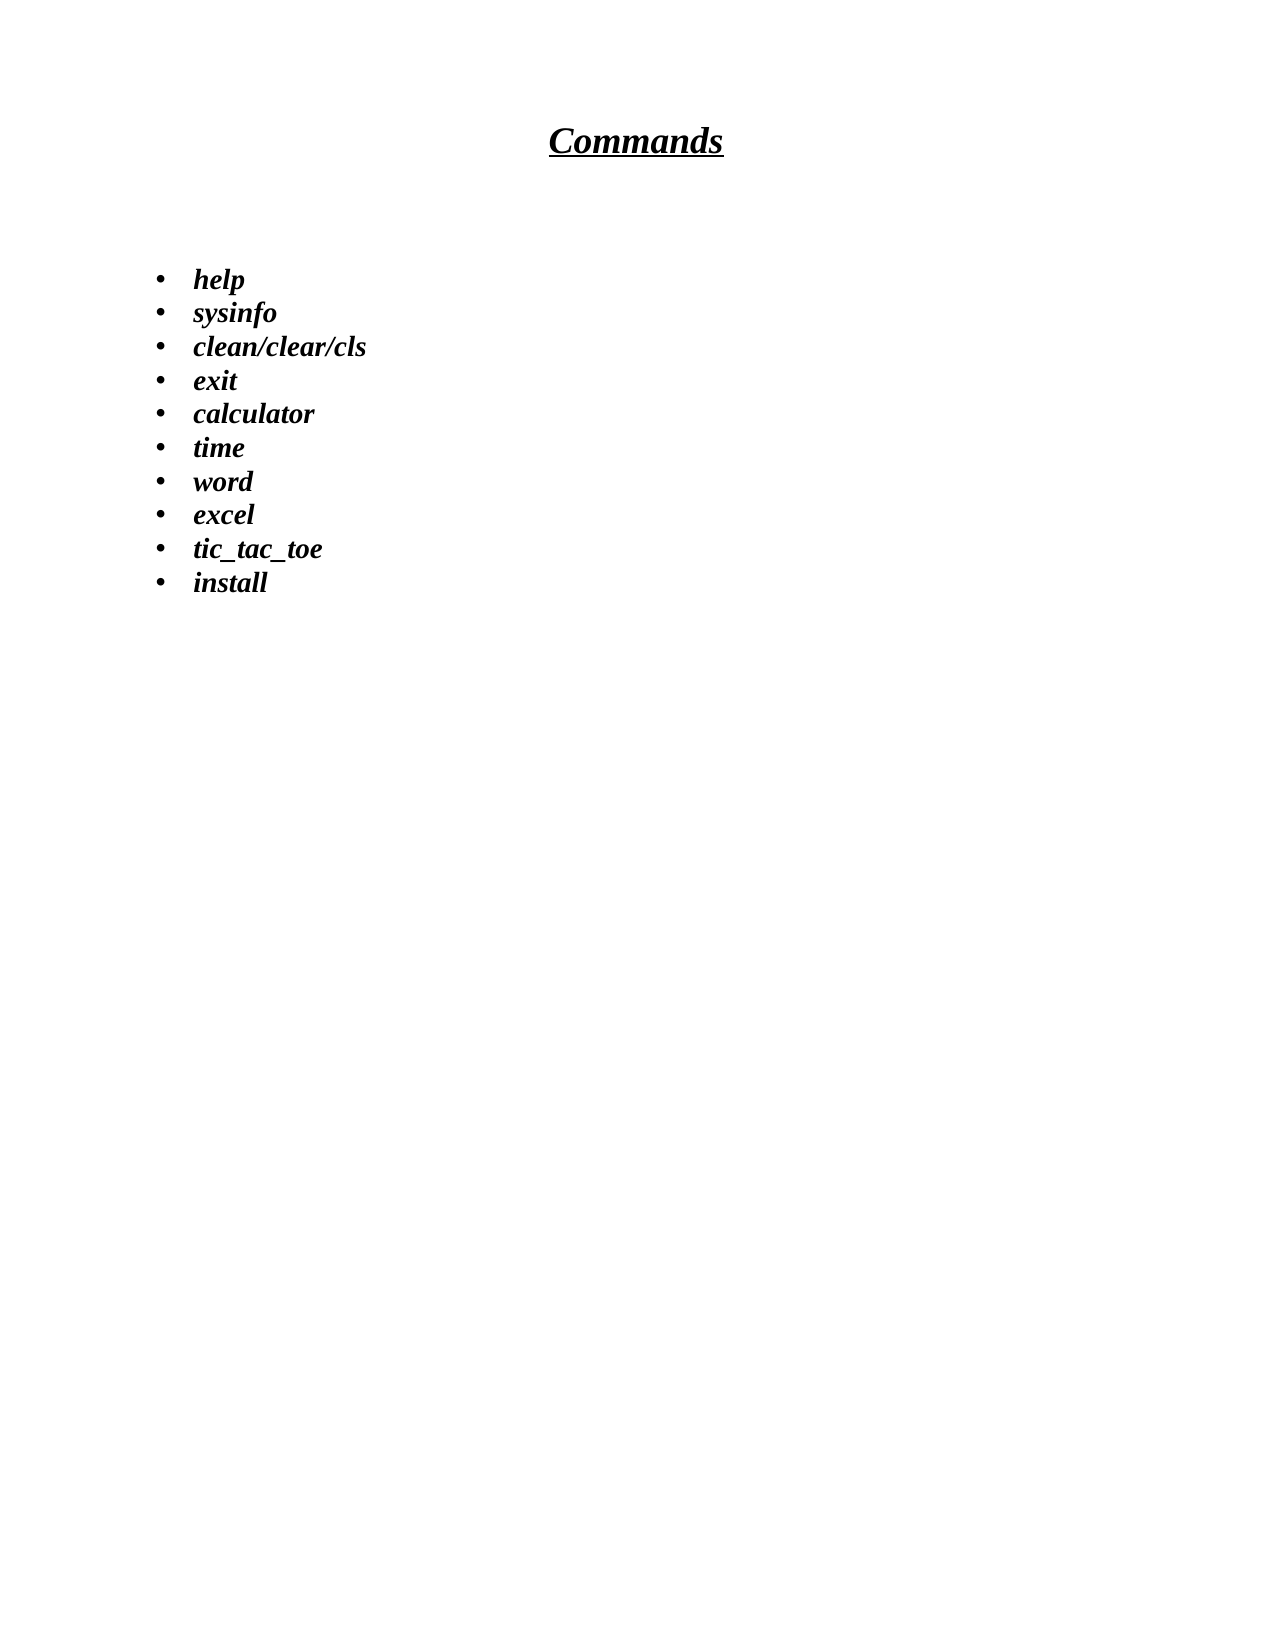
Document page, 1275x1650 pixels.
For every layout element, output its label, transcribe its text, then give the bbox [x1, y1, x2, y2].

text Commands [118, 118, 1157, 161]
list clean/clear/cls [156, 329, 1157, 363]
list sysinfo [156, 296, 1157, 329]
list excel [156, 497, 1157, 531]
list install [156, 565, 1157, 598]
list word [156, 464, 1157, 497]
list time [156, 430, 1157, 464]
list tic_tac_toe [156, 531, 1157, 565]
list help [156, 262, 1157, 296]
list exit [156, 363, 1157, 396]
list calculator [156, 396, 1157, 430]
